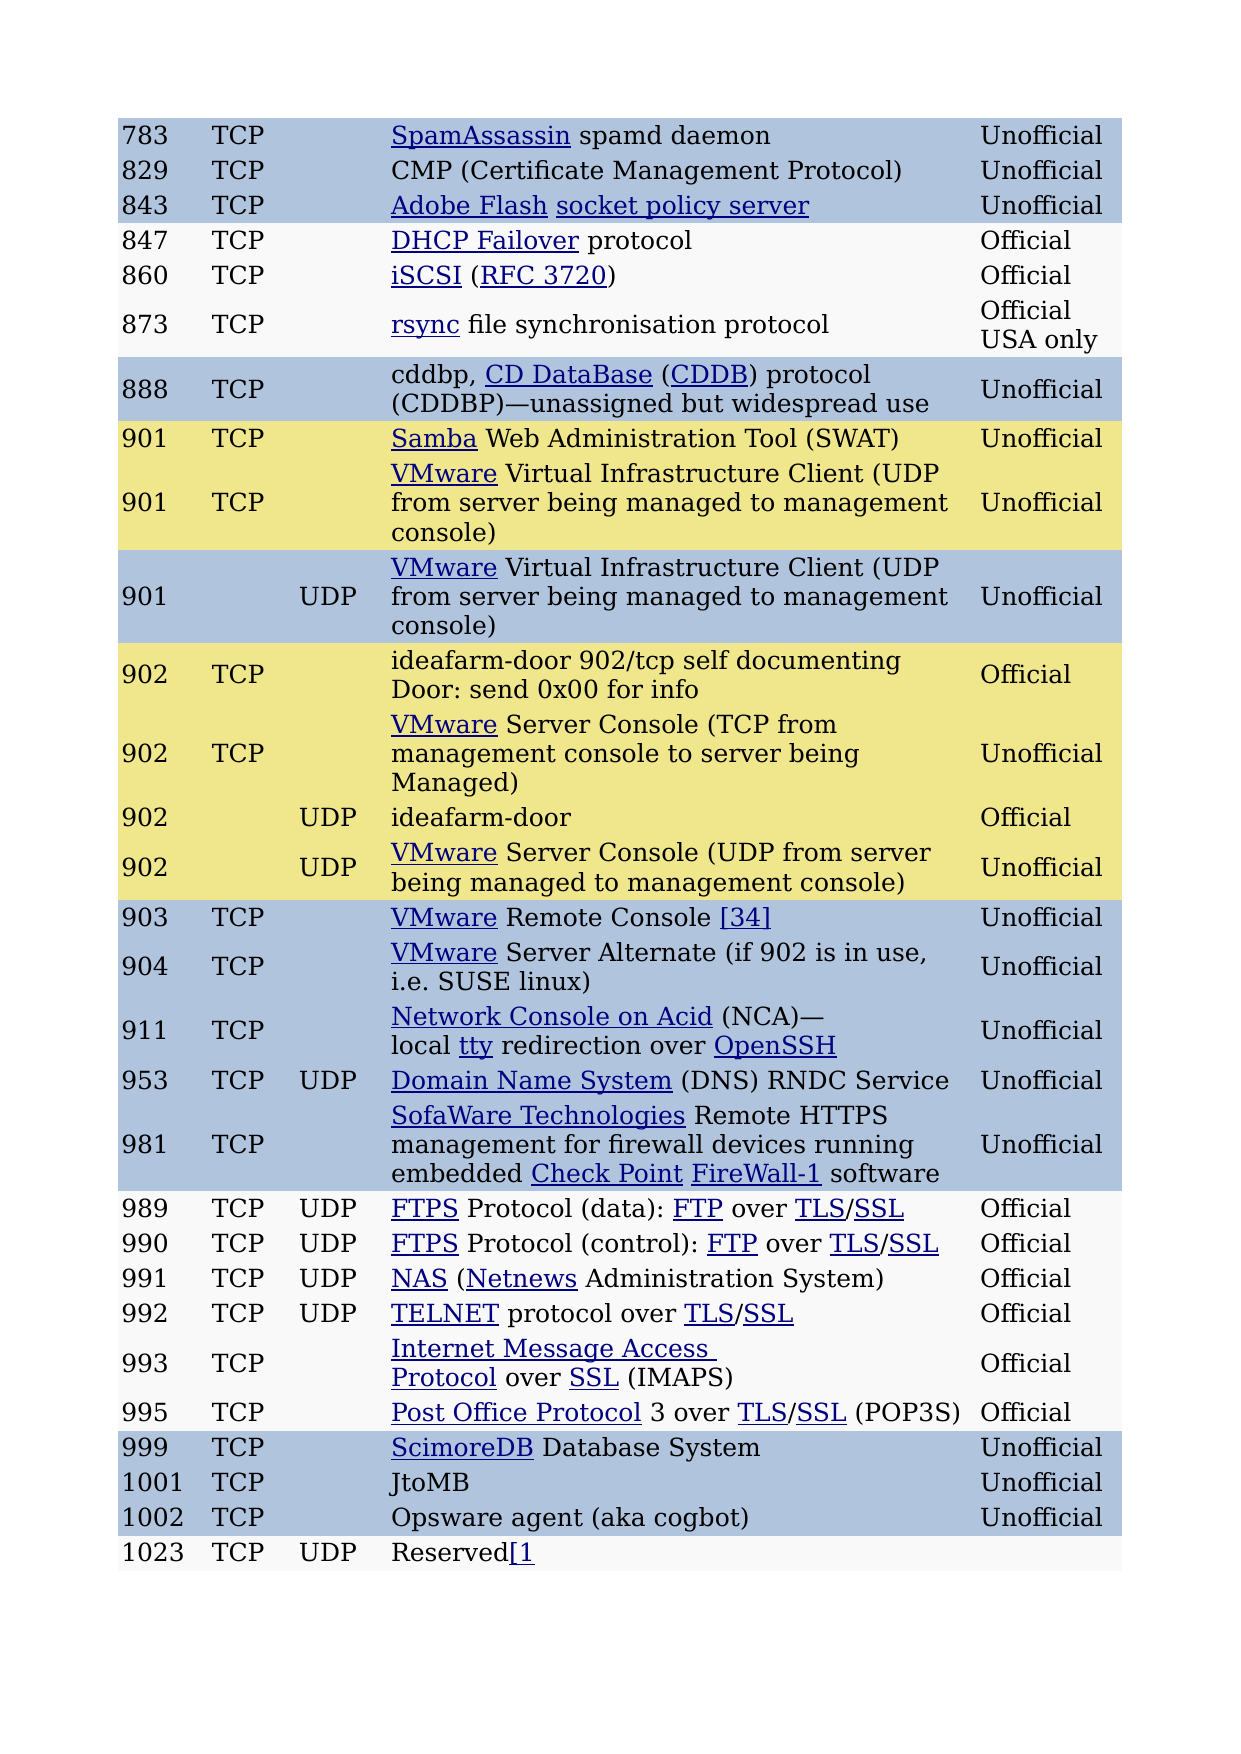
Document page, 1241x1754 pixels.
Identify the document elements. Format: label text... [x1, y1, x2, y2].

table_cell ideafarm-door 902/tcp self documenting Door: send 0x00 for info [388, 643, 977, 707]
table_cell TCP [209, 1466, 296, 1501]
table_cell [296, 1431, 388, 1466]
table_cell Unofficial [977, 1501, 1122, 1536]
table_cell TCP [209, 935, 296, 999]
table_cell Official [977, 801, 1122, 836]
table_cell [296, 999, 388, 1063]
table_cell iSCSI (RFC 3720) [388, 258, 977, 293]
table_cell [296, 118, 388, 153]
table_cell TCP [209, 223, 296, 258]
table_cell Official [977, 1261, 1122, 1296]
table_cell SpamAssassin spamd daemon [388, 118, 977, 153]
table_cell TCP [209, 707, 296, 801]
table_cell TELNET protocol over TLS/SSL [388, 1296, 977, 1331]
table_cell [296, 900, 388, 935]
table_cell UDP [296, 1226, 388, 1261]
table_cell TCP [209, 1431, 296, 1466]
table_cell Unofficial [977, 118, 1122, 153]
table_cell TCP [209, 999, 296, 1063]
table_cell Unofficial [977, 357, 1122, 421]
table_cell Opsware agent (aka cogbot) [388, 1501, 977, 1536]
table_cell [296, 456, 388, 550]
table_cell cddbp, CD DataBase (CDDB) protocol (CDDBP)—unassigned but widespread use [388, 357, 977, 421]
table_cell [296, 1396, 388, 1431]
table_cell Unofficial [977, 456, 1122, 550]
table_cell UDP [296, 1296, 388, 1331]
table_cell ScimoreDB Database System [388, 1431, 977, 1466]
table_cell Unofficial [977, 550, 1122, 643]
table_cell TCP [209, 153, 296, 188]
table_cell 829 [118, 153, 209, 188]
table_cell Unofficial [977, 707, 1122, 801]
table_cell Official [977, 1396, 1122, 1431]
table_cell Unofficial [977, 188, 1122, 223]
table_cell [296, 153, 388, 188]
table_cell 995 [118, 1396, 209, 1431]
table_cell FTPS Protocol (control): FTP over TLS/SSL [388, 1226, 977, 1261]
table_cell JtoMB [388, 1466, 977, 1501]
table_cell DHCP Failover protocol [388, 223, 977, 258]
table_cell UDP [296, 550, 388, 643]
table_cell VMware Server Console (TCP from management console to server being Managed) [388, 707, 977, 801]
table_cell Unofficial [977, 999, 1122, 1063]
table_cell [296, 643, 388, 707]
table_cell Official [977, 1296, 1122, 1331]
table_cell VMware Server Console (UDP from server being managed to management console) [388, 836, 977, 900]
table_cell TCP [209, 258, 296, 293]
table_cell Samba Web Administration Tool (SWAT) [388, 421, 977, 456]
table_cell TCP [209, 1098, 296, 1191]
table_cell Unofficial [977, 421, 1122, 456]
table_cell UDP [296, 1063, 388, 1098]
table_cell rsync file synchronisation protocol [388, 293, 977, 357]
table_cell Unofficial [977, 1063, 1122, 1098]
table_cell TCP [209, 1331, 296, 1396]
table_cell TCP [209, 1396, 296, 1431]
table_cell [296, 707, 388, 801]
table_cell Network Console on Acid (NCA)—local tty redirection over OpenSSH [388, 999, 977, 1063]
table_cell VMware Virtual Infrastructure Client (UDP from server being managed to management console) [388, 456, 977, 550]
table_cell [209, 801, 296, 836]
table_cell Official [977, 643, 1122, 707]
table_cell 901 [118, 550, 209, 643]
table_cell 902 [118, 801, 209, 836]
table_cell 1001 [118, 1466, 209, 1501]
table_cell [296, 188, 388, 223]
table_cell UDP [296, 1261, 388, 1296]
table_cell [296, 421, 388, 456]
table_cell TCP [209, 1226, 296, 1261]
table_cell [296, 357, 388, 421]
table_cell [209, 550, 296, 643]
table_cell [296, 293, 388, 357]
table_cell Unofficial [977, 1098, 1122, 1191]
table_cell 901 [118, 456, 209, 550]
table_cell Reserved[1 [388, 1536, 977, 1571]
table_cell CMP (Certificate Management Protocol) [388, 153, 977, 188]
table_cell UDP [296, 1191, 388, 1226]
table_cell TCP [209, 1191, 296, 1226]
table_cell [296, 1501, 388, 1536]
table_cell Official [977, 223, 1122, 258]
table_cell [209, 836, 296, 900]
table_cell Internet Message Access Protocol over SSL (IMAPS) [388, 1331, 977, 1396]
table_cell 981 [118, 1098, 209, 1191]
table_cell Unofficial [977, 1466, 1122, 1501]
table_cell 902 [118, 707, 209, 801]
table_cell Adobe Flash socket policy server [388, 188, 977, 223]
table_cell [977, 1536, 1122, 1571]
table_cell Unofficial [977, 900, 1122, 935]
table_cell 843 [118, 188, 209, 223]
table_cell [296, 223, 388, 258]
table_cell UDP [296, 801, 388, 836]
table_cell 989 [118, 1191, 209, 1226]
table_cell NAS (Netnews Administration System) [388, 1261, 977, 1296]
table_cell 902 [118, 836, 209, 900]
table_cell [296, 935, 388, 999]
table_cell Unofficial [977, 836, 1122, 900]
table_cell Post Office Protocol 3 over TLS/SSL (POP3S) [388, 1396, 977, 1431]
table_cell UDP [296, 836, 388, 900]
table_cell TCP [209, 357, 296, 421]
table_cell TCP [209, 643, 296, 707]
table_cell TCP [209, 188, 296, 223]
table_cell TCP [209, 900, 296, 935]
table_cell 992 [118, 1296, 209, 1331]
table_cell 990 [118, 1226, 209, 1261]
table_cell [296, 1331, 388, 1396]
table_cell 953 [118, 1063, 209, 1098]
table_cell Official [977, 1331, 1122, 1396]
table_cell TCP [209, 1296, 296, 1331]
table_cell [296, 258, 388, 293]
table_cell FTPS Protocol (data): FTP over TLS/SSL [388, 1191, 977, 1226]
table_cell 873 [118, 293, 209, 357]
table_cell 1023 [118, 1536, 209, 1571]
table_cell VMware Server Alternate (if 902 is in use, i.e. SUSE linux) [388, 935, 977, 999]
table_cell Unofficial [977, 935, 1122, 999]
table_cell 991 [118, 1261, 209, 1296]
table_cell TCP [209, 1063, 296, 1098]
table_cell UDP [296, 1536, 388, 1571]
table_cell Official [977, 258, 1122, 293]
table_cell ideafarm-door [388, 801, 977, 836]
table_cell TCP [209, 421, 296, 456]
table_cell TCP [209, 1501, 296, 1536]
table_cell 860 [118, 258, 209, 293]
table_cell TCP [209, 293, 296, 357]
table_cell Unofficial [977, 1431, 1122, 1466]
table_cell VMware Virtual Infrastructure Client (UDP from server being managed to management console) [388, 550, 977, 643]
table_cell 888 [118, 357, 209, 421]
table_cell 904 [118, 935, 209, 999]
table_cell 901 [118, 421, 209, 456]
table_cell 783 [118, 118, 209, 153]
table_cell TCP [209, 456, 296, 550]
table_cell SofaWare Technologies Remote HTTPS management for firewall devices running embedded Check Point FireWall-1 software [388, 1098, 977, 1191]
table_cell 847 [118, 223, 209, 258]
table_cell Official [977, 1191, 1122, 1226]
table_cell [296, 1098, 388, 1191]
table_cell [296, 1466, 388, 1501]
table_cell Official [977, 1226, 1122, 1261]
table_cell 1002 [118, 1501, 209, 1536]
table_cell VMware Remote Console [34] [388, 900, 977, 935]
table_cell 993 [118, 1331, 209, 1396]
table_cell 902 [118, 643, 209, 707]
table_cell TCP [209, 1261, 296, 1296]
table_cell TCP [209, 118, 296, 153]
table_cell TCP [209, 1536, 296, 1571]
table_cell Domain Name System (DNS) RNDC Service [388, 1063, 977, 1098]
table_cell Unofficial [977, 153, 1122, 188]
table_cell 911 [118, 999, 209, 1063]
table_cell 999 [118, 1431, 209, 1466]
table_cell 903 [118, 900, 209, 935]
table_cell Official USA only [977, 293, 1122, 357]
